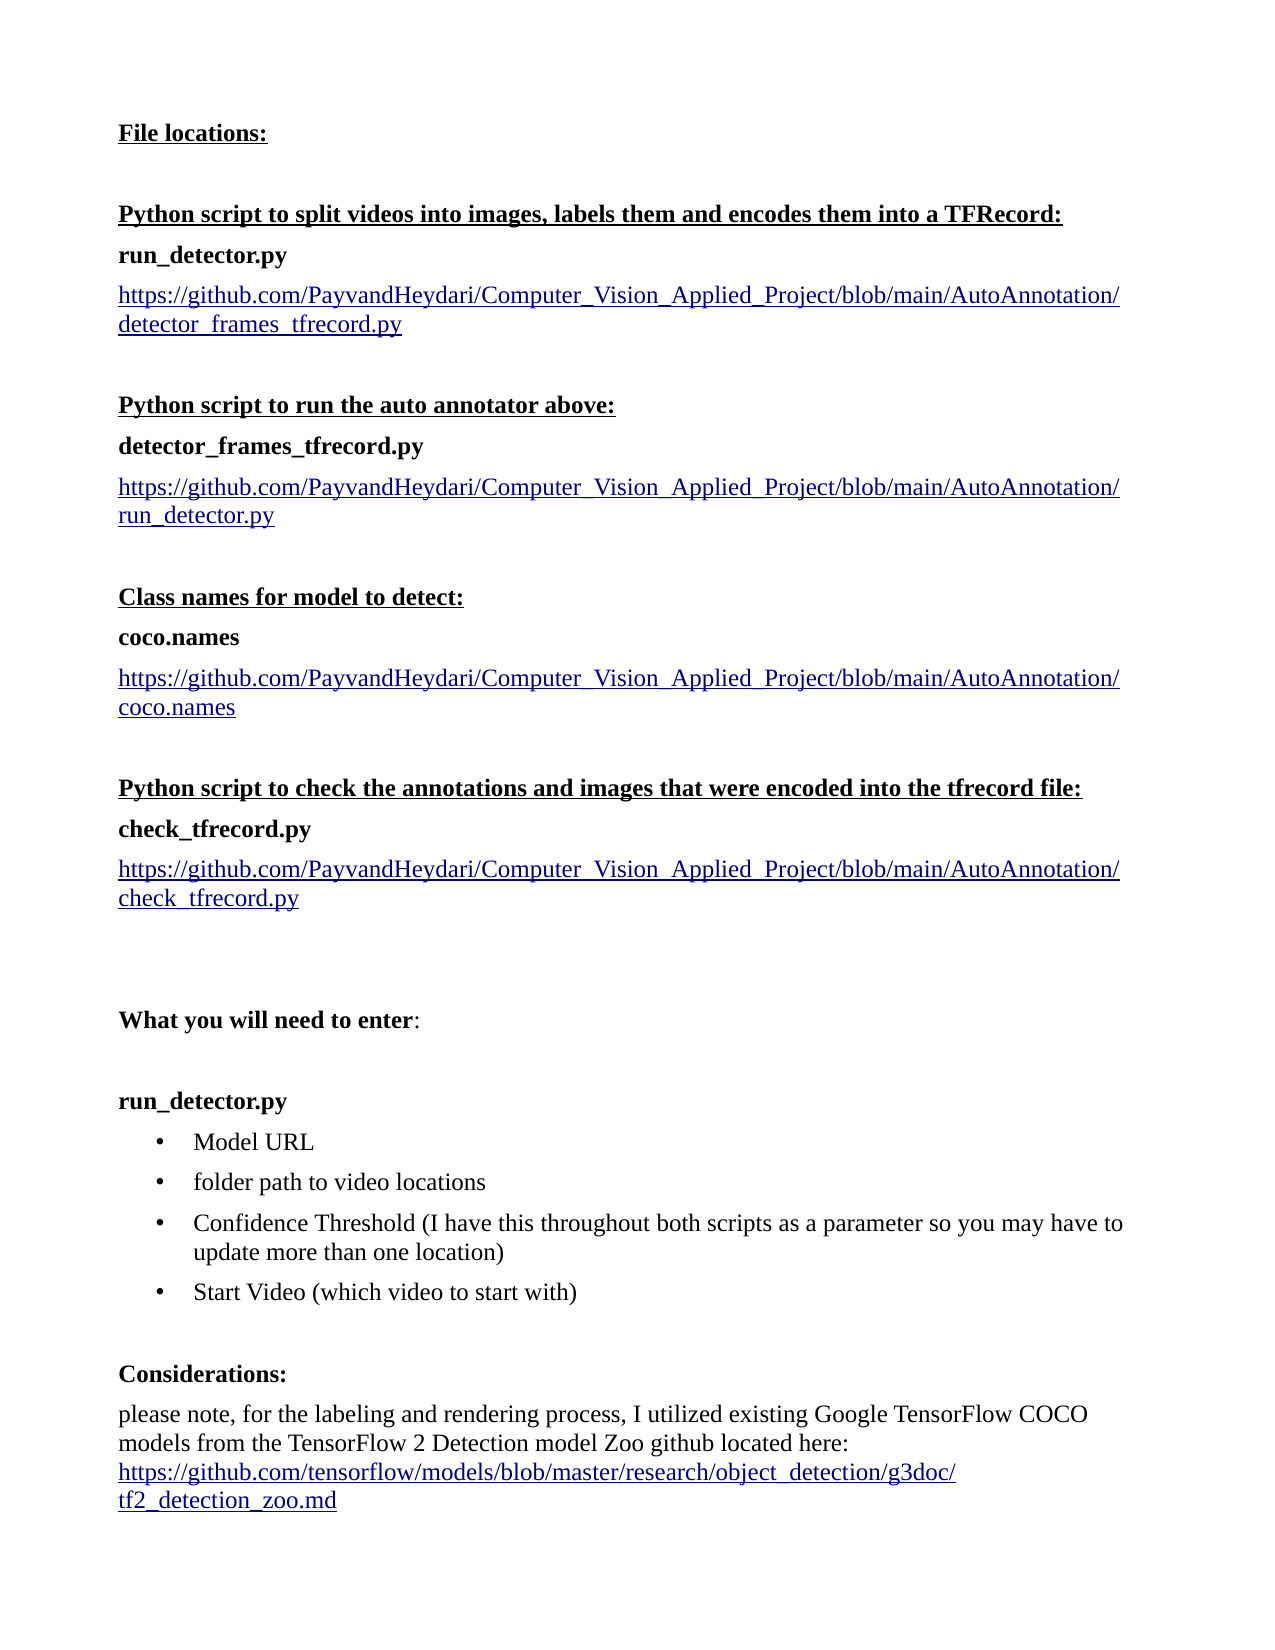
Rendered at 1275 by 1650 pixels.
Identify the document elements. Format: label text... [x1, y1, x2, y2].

text https://github.com/PayvandHeydari/Computer_Vision_Applied_Project/blob/main/AutoAnnotation/coco.names [118, 663, 1157, 721]
text please note, for the labeling and rendering process, I utilized existing Google TensorFlow COCO models from the TensorFlow 2 Detection model Zoo github located here: https://github.com/tensorflow/models/blob/master/research/object_detection/g3doc/tf2_detection_zoo.md [118, 1399, 1157, 1514]
list Confidence Threshold (I have this throughout both scripts as a parameter so you may have to update more than one location) [156, 1208, 1157, 1266]
text run_detector.py [118, 240, 1157, 269]
list Model URL [156, 1127, 1157, 1156]
text https://github.com/PayvandHeydari/Computer_Vision_Applied_Project/blob/main/AutoAnnotation/check_tfrecord.py [118, 854, 1157, 912]
text check_tfrecord.py [118, 814, 1157, 842]
text Python script to check the annotations and images that were encoded into the tfrecord file: [118, 773, 1157, 802]
text File locations: [118, 118, 1157, 147]
text Considerations: [118, 1359, 1157, 1387]
text https://github.com/PayvandHeydari/Computer_Vision_Applied_Project/blob/main/AutoAnnotation/detector_frames_tfrecord.py [118, 281, 1157, 338]
text https://github.com/PayvandHeydari/Computer_Vision_Applied_Project/blob/main/AutoAnnotation/run_detector.py [118, 472, 1157, 529]
text Python script to run the auto annotator above: [118, 391, 1157, 419]
text What you will need to enter: [118, 1005, 1157, 1034]
text run_detector.py [118, 1086, 1157, 1115]
text detector_frames_tfrecord.py [118, 431, 1157, 460]
text coco.names [118, 622, 1157, 651]
list folder path to video locations [156, 1167, 1157, 1196]
text Class names for model to detect: [118, 582, 1157, 611]
text Python script to split videos into images, labels them and encodes them into a TFRecord: [118, 199, 1157, 228]
list Start Video (which video to start with) [156, 1277, 1157, 1306]
